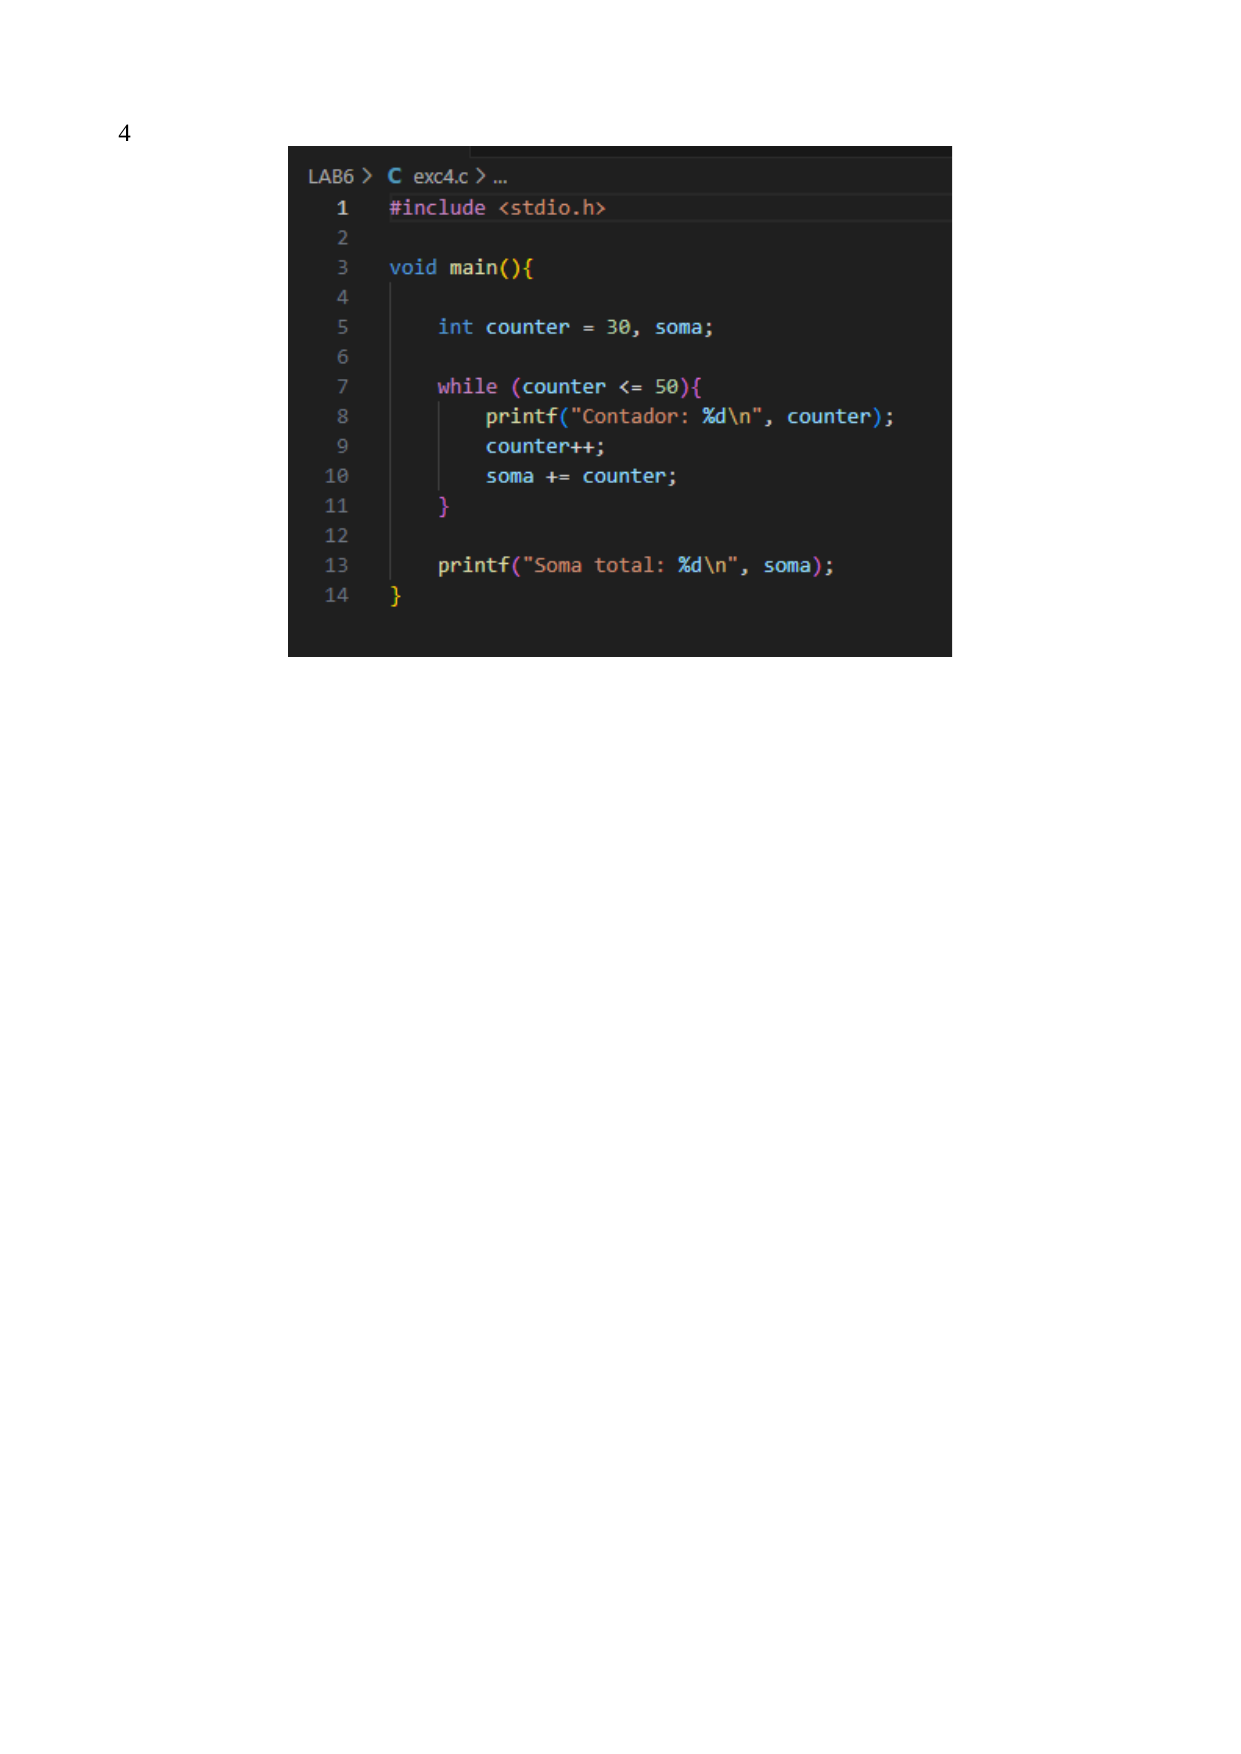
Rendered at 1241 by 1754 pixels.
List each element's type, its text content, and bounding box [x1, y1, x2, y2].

picture [288, 146, 953, 657]
text 4 [118, 118, 1122, 147]
